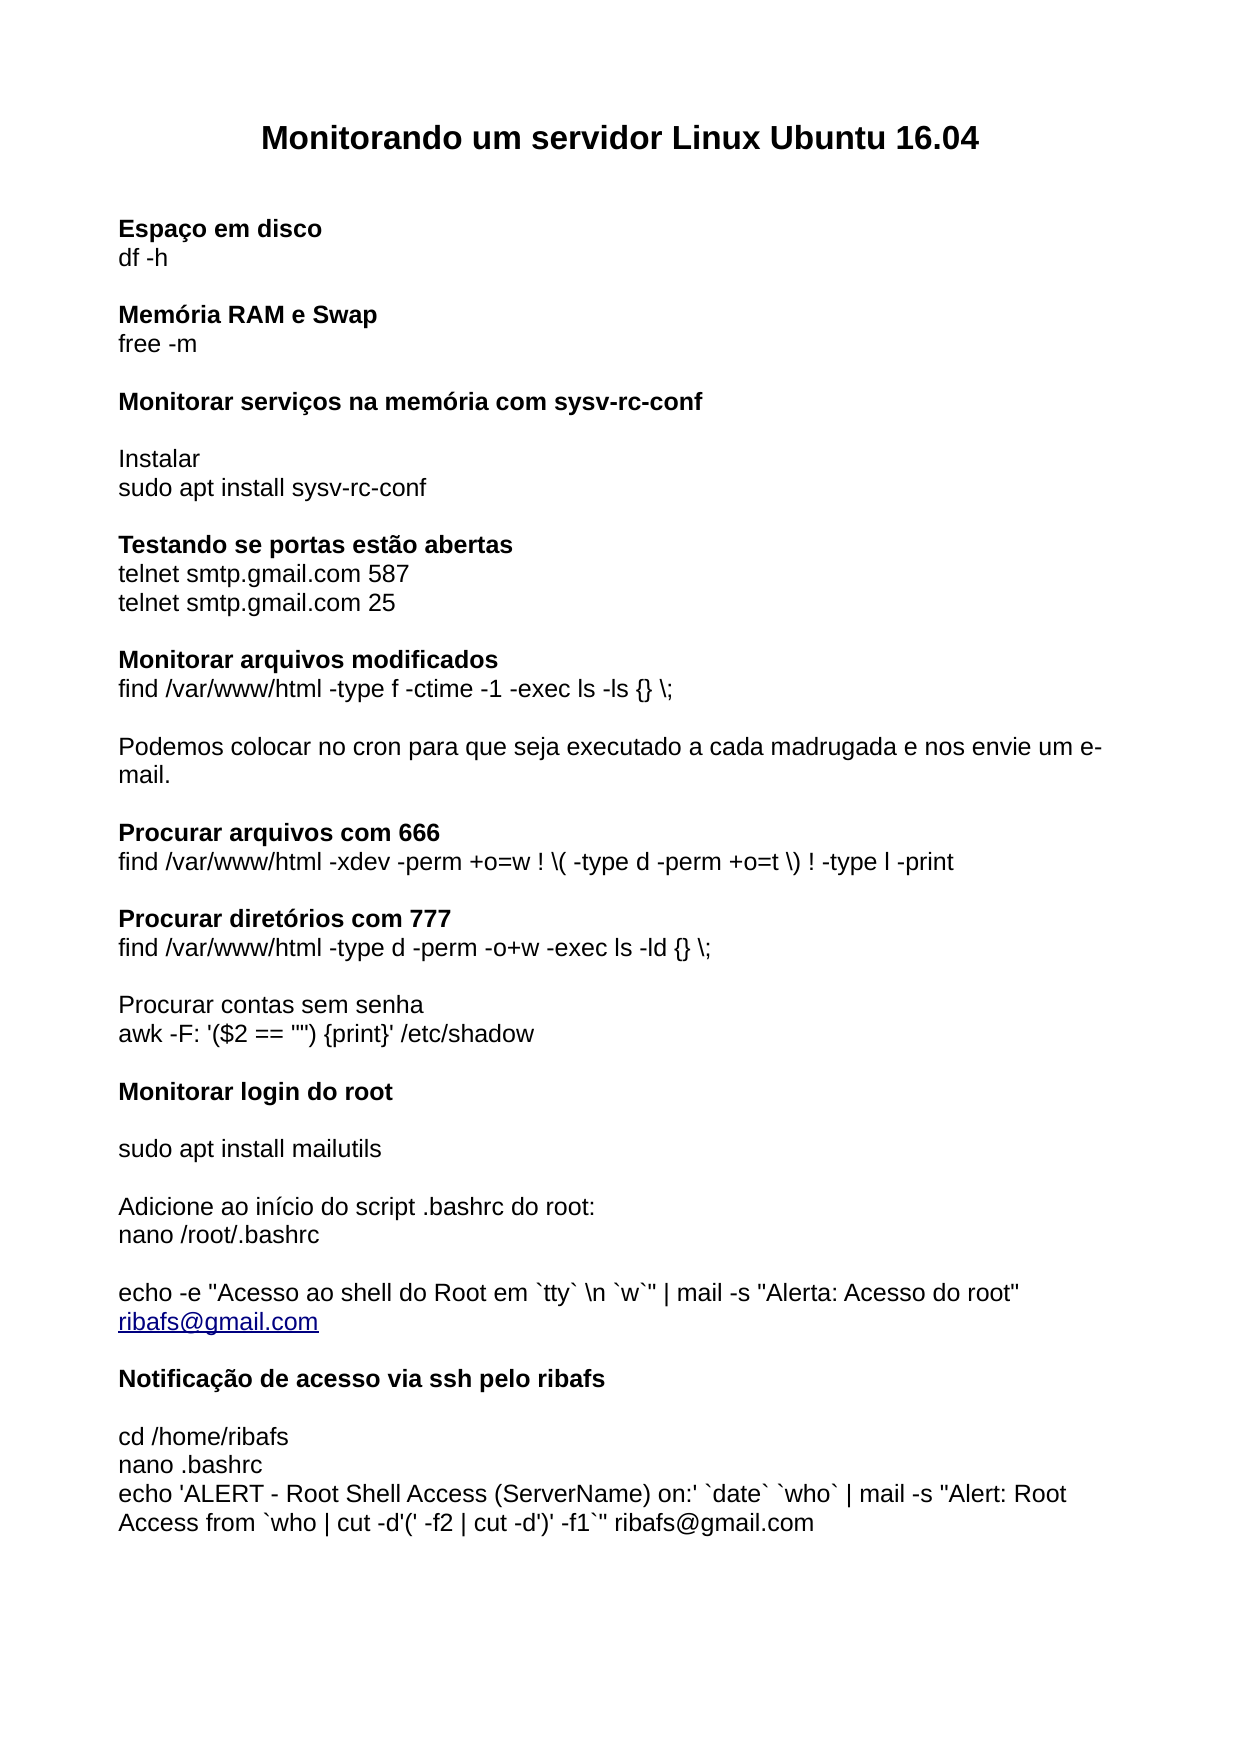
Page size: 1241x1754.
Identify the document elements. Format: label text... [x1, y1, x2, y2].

text Instalar [118, 444, 1122, 473]
text echo 'ALERT - Root Shell Access (ServerName) on:' `date` `who` | mail -s "Alert: Root Access from `who | cut -d'(' -f2 | cut -d')' -f1`" ribafs@gmail.com [118, 1479, 1122, 1537]
text find /var/www/html -type f -ctime -1 -exec ls -ls {} \; [118, 674, 1122, 703]
text find /var/www/html -xdev -perm +o=w ! \( -type d -perm +o=t \) ! -type l -print [118, 847, 1122, 875]
text Espaço em disco [118, 214, 1122, 243]
text Podemos colocar no cron para que seja executado a cada madrugada e nos envie um e-mail. [118, 732, 1122, 789]
text telnet smtp.gmail.com 587 [118, 559, 1122, 588]
text sudo apt install mailutils [118, 1134, 1122, 1163]
text echo -e "Acesso ao shell do Root em `tty` \n `w`" | mail -s "Alerta: Acesso do root" ribafs@gmail.com [118, 1278, 1122, 1335]
text awk -F: '($2 == "") {print}' /etc/shadow [118, 1019, 1122, 1048]
text Monitorando um servidor Linux Ubuntu 16.04 [118, 118, 1122, 157]
text nano .bashrc [118, 1450, 1122, 1479]
text Procurar arquivos com 666 [118, 818, 1122, 847]
text df -h [118, 243, 1122, 272]
text Procurar contas sem senha [118, 990, 1122, 1019]
text cd /home/ribafs [118, 1422, 1122, 1450]
text Memória RAM e Swap [118, 300, 1122, 329]
text Testando se portas estão abertas [118, 530, 1122, 559]
text Notificação de acesso via ssh pelo ribafs [118, 1364, 1122, 1393]
text Adicione ao início do script .bashrc do root: [118, 1192, 1122, 1220]
text nano /root/.bashrc [118, 1220, 1122, 1249]
text Procurar diretórios com 777 [118, 904, 1122, 933]
text telnet smtp.gmail.com 25 [118, 588, 1122, 617]
text free -m [118, 329, 1122, 358]
text Monitorar arquivos modificados [118, 645, 1122, 674]
text sudo apt install sysv-rc-conf [118, 473, 1122, 502]
text Monitorar login do root [118, 1077, 1122, 1105]
text Monitorar serviços na memória com sysv-rc-conf [118, 387, 1122, 415]
text find /var/www/html -type d -perm -o+w -exec ls -ld {} \; [118, 933, 1122, 962]
